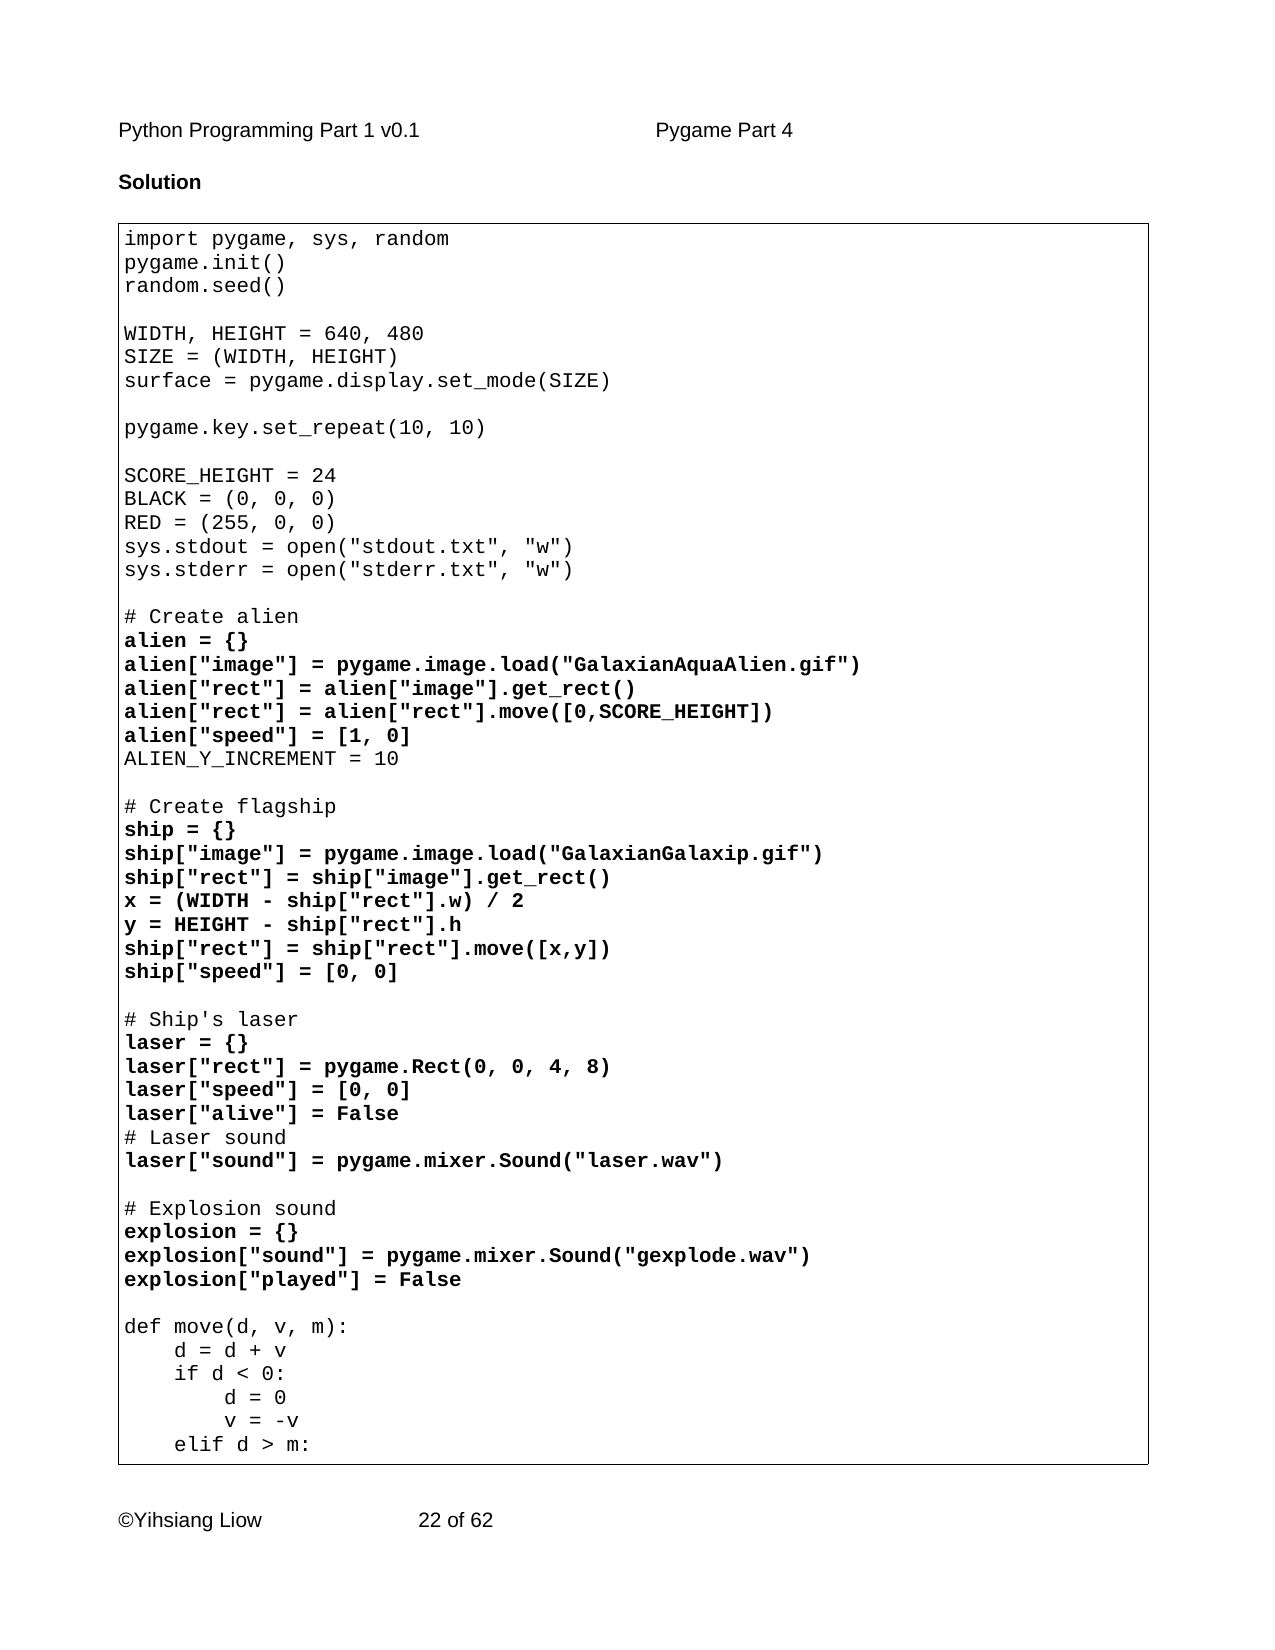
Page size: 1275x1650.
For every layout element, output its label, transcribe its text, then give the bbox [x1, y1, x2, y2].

text Solution [118, 171, 793, 194]
table_header import pygame, sys, random pygame.init() random.seed() WIDTH, HEIGHT = 640, 480 SIZE = (WIDTH, HEIGHT) surface = pygame.display.set_mode(SIZE) pygame.key.set_repeat(10, 10) SCORE_HEIGHT = 24 BLACK = (0, 0, 0) RED = (255, 0, 0) sys.stdout = open("stdout.txt", "w") sys.stderr = open("stderr.txt", "w") # Create alien alien = {} alien["image"] = pygame.image.load("GalaxianAquaAlien.gif") alien["rect"] = alien["image"].get_rect() alien["rect"] = alien["rect"].move([0,SCORE_HEIGHT]) alien["speed"] = [1, 0] ALIEN_Y_INCREMENT = 10 # Create flagship ship = {} ship["image"] = pygame.image.load("GalaxianGalaxip.gif") ship["rect"] = ship["image"].get_rect() x = (WIDTH - ship["rect"].w) / 2 y = HEIGHT - ship["rect"].h ship["rect"] = ship["rect"].move([x,y]) ship["speed"] = [0, 0] # Ship's laser laser = {} laser["rect"] = pygame.Rect(0, 0, 4, 8) laser["speed"] = [0, 0] laser["alive"] = False # Laser sound laser["sound"] = pygame.mixer.Sound("laser.wav") # Explosion sound explosion = {} explosion["sound"] = pygame.mixer.Sound("gexplode.wav") explosion["played"] = False def move(d, v, m): d = d + v if d < 0: d = 0 v = -v elif d > m: [119, 224, 1148, 1463]
